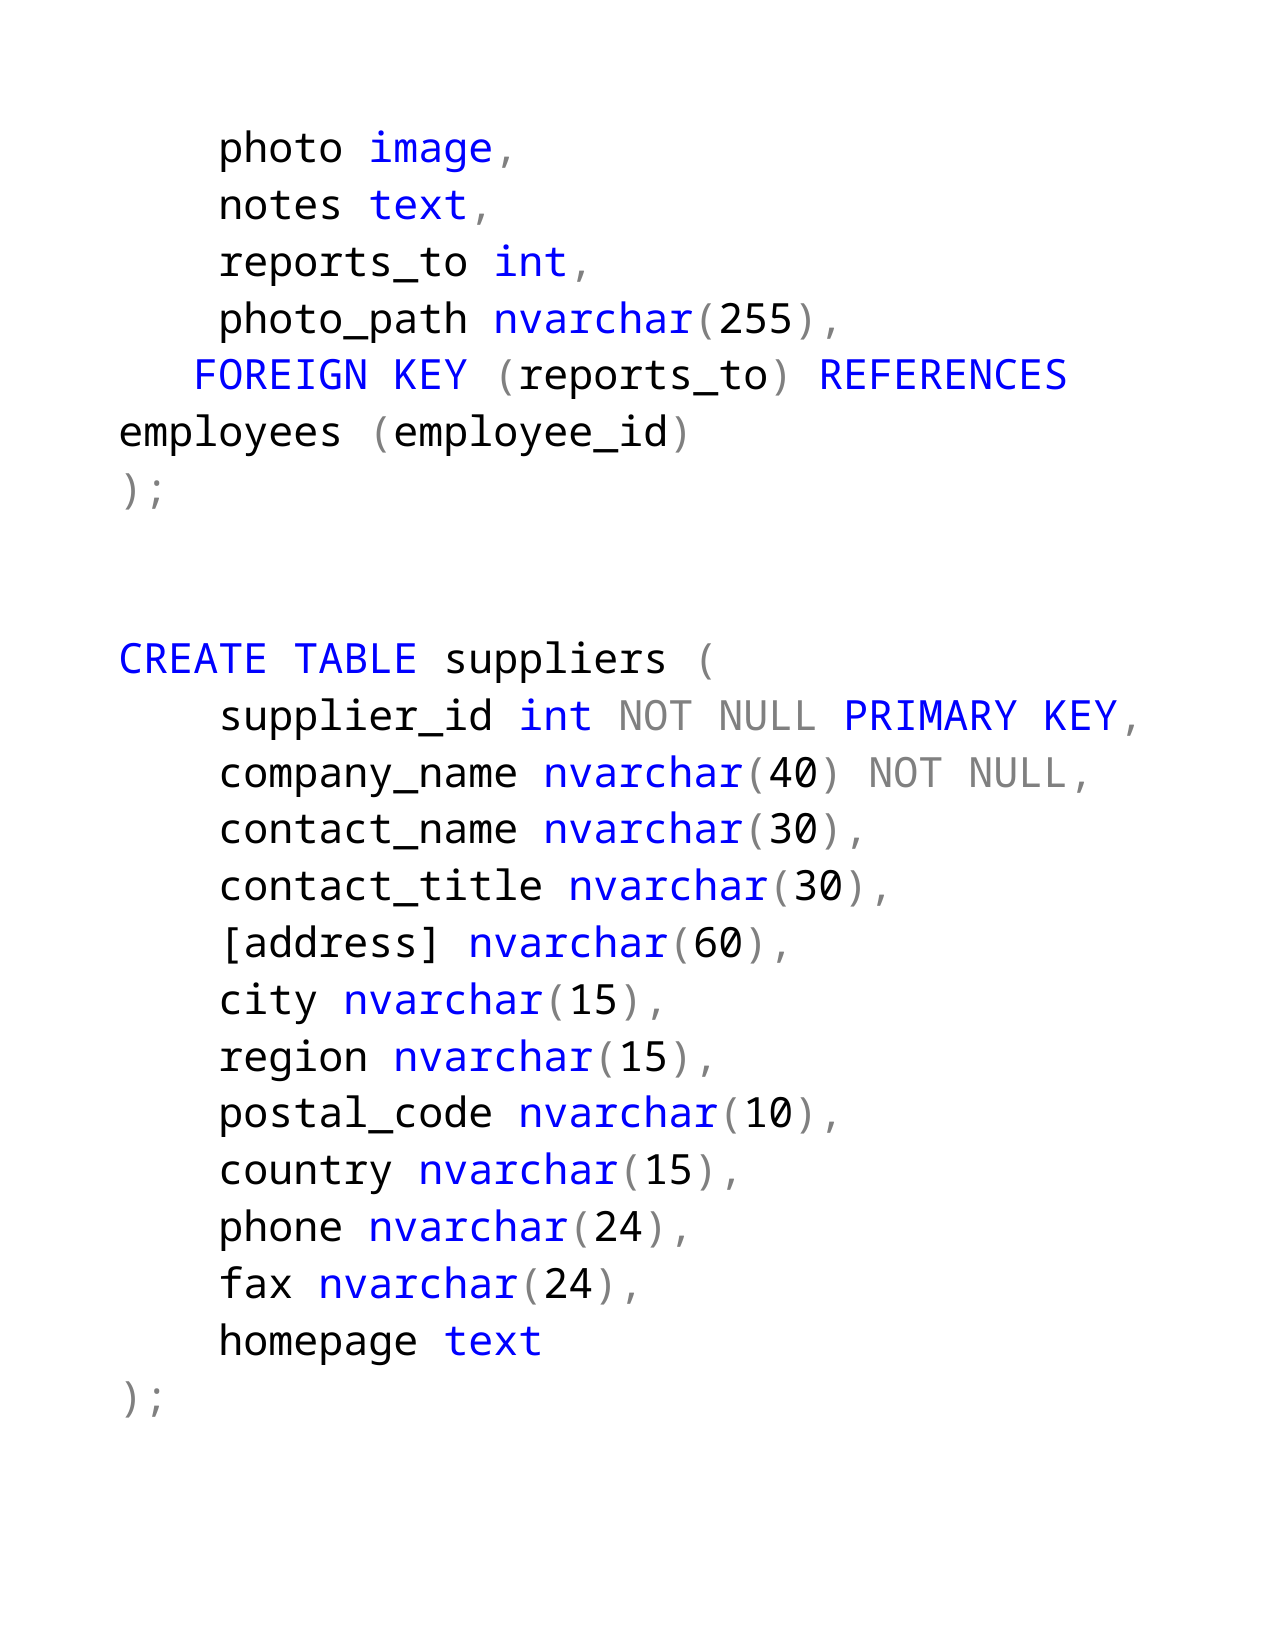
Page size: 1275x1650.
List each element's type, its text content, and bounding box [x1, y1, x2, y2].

text homepage text [118, 1310, 1157, 1367]
text photo_path nvarchar(255), [118, 288, 1157, 345]
text ); [118, 459, 1157, 516]
text company_name nvarchar(40) NOT NULL, [118, 743, 1157, 799]
text phone nvarchar(24), [118, 1197, 1157, 1253]
text ); [118, 1367, 1157, 1424]
text FOREIGN KEY (reports_to) REFERENCES employees (employee_id) [118, 345, 1157, 459]
text CREATE TABLE suppliers ( [118, 629, 1157, 686]
text notes text, [118, 175, 1157, 232]
text contact_title nvarchar(30), [118, 856, 1157, 913]
text region nvarchar(15), [118, 1026, 1157, 1083]
text postal_code nvarchar(10), [118, 1083, 1157, 1140]
text fax nvarchar(24), [118, 1253, 1157, 1310]
text reports_to int, [118, 232, 1157, 288]
text country nvarchar(15), [118, 1140, 1157, 1197]
text [address] nvarchar(60), [118, 913, 1157, 970]
text contact_name nvarchar(30), [118, 799, 1157, 856]
text photo image, [118, 118, 1157, 175]
text supplier_id int NOT NULL PRIMARY KEY, [118, 686, 1157, 743]
text city nvarchar(15), [118, 970, 1157, 1026]
